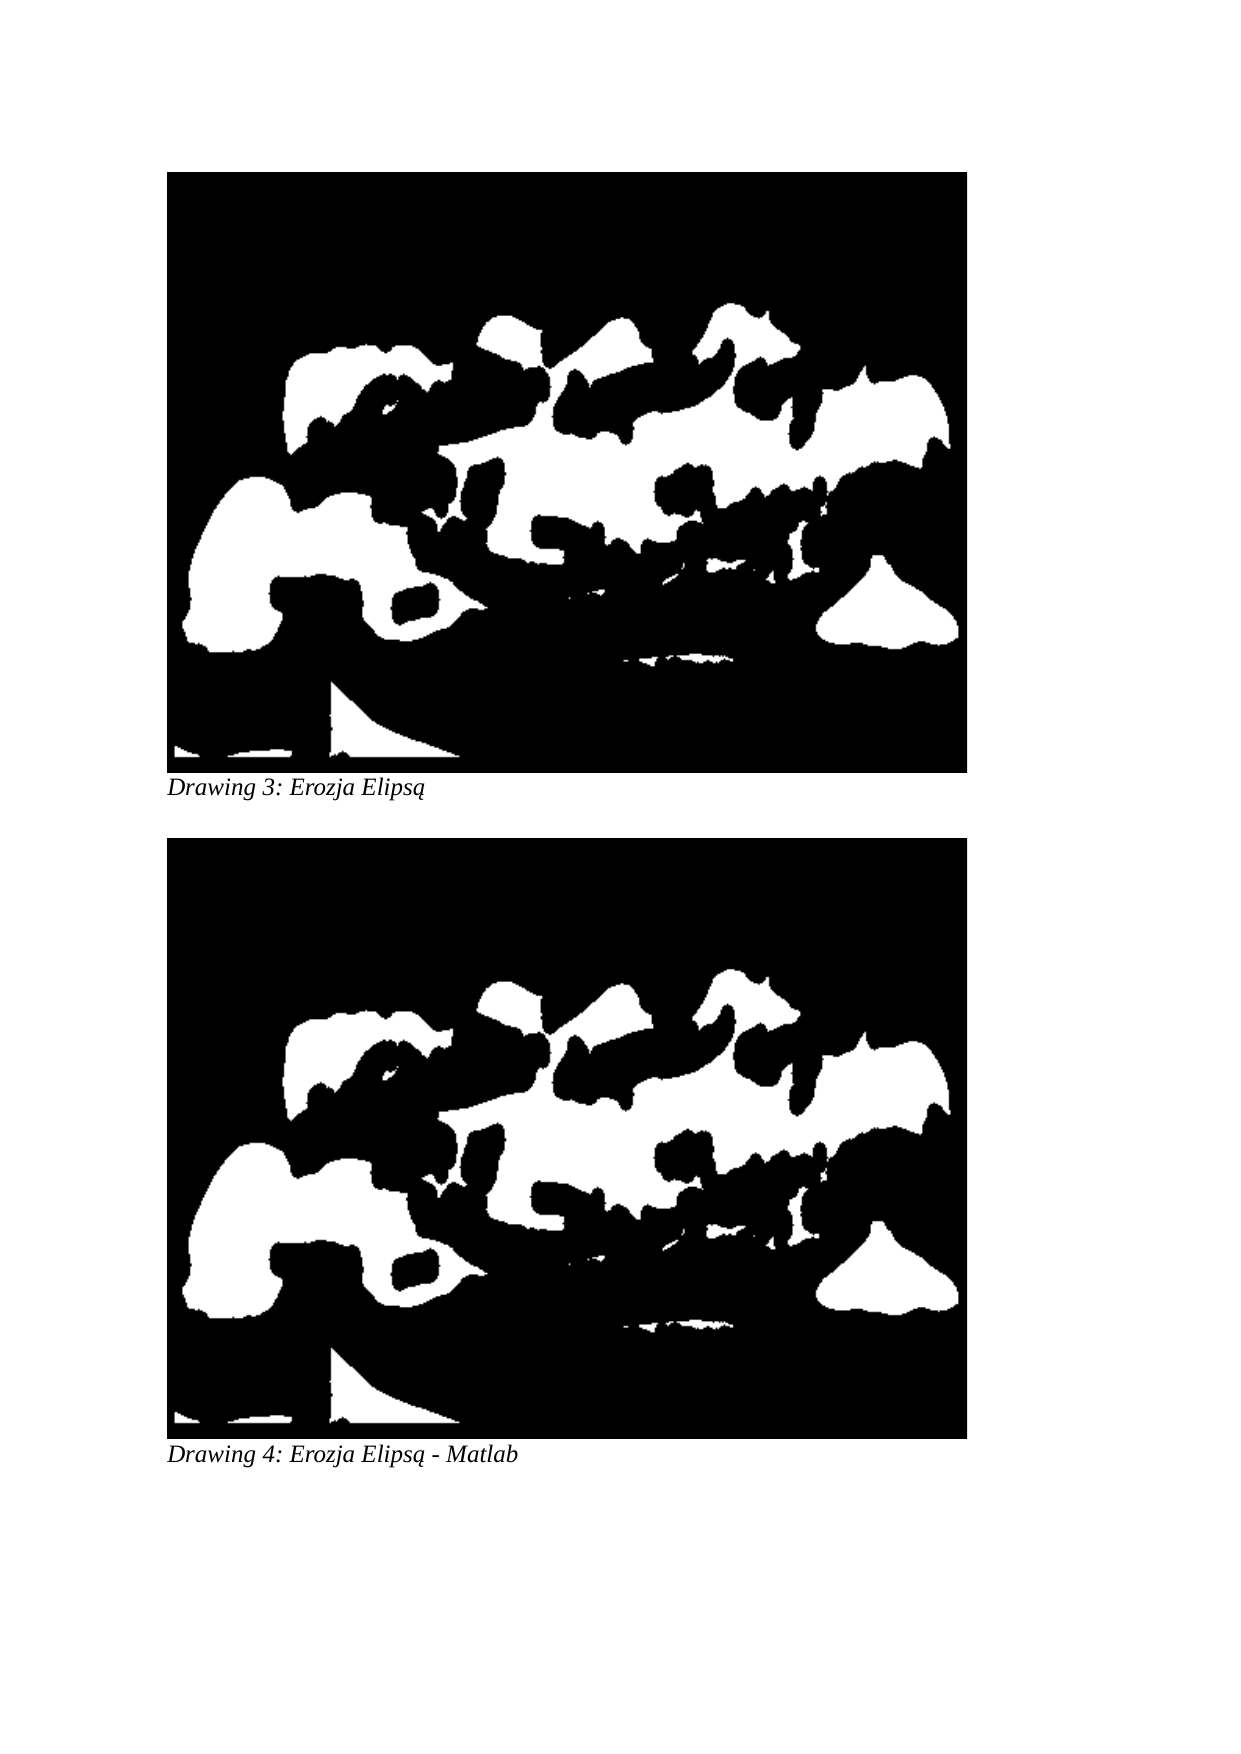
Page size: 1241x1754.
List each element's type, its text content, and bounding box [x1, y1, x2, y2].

picture [167, 838, 968, 1439]
text Drawing 3: Erozja Elipsą [167, 773, 967, 801]
text Drawing 4: Erozja Elipsą - Matlab [167, 1439, 967, 1467]
picture [167, 172, 968, 773]
